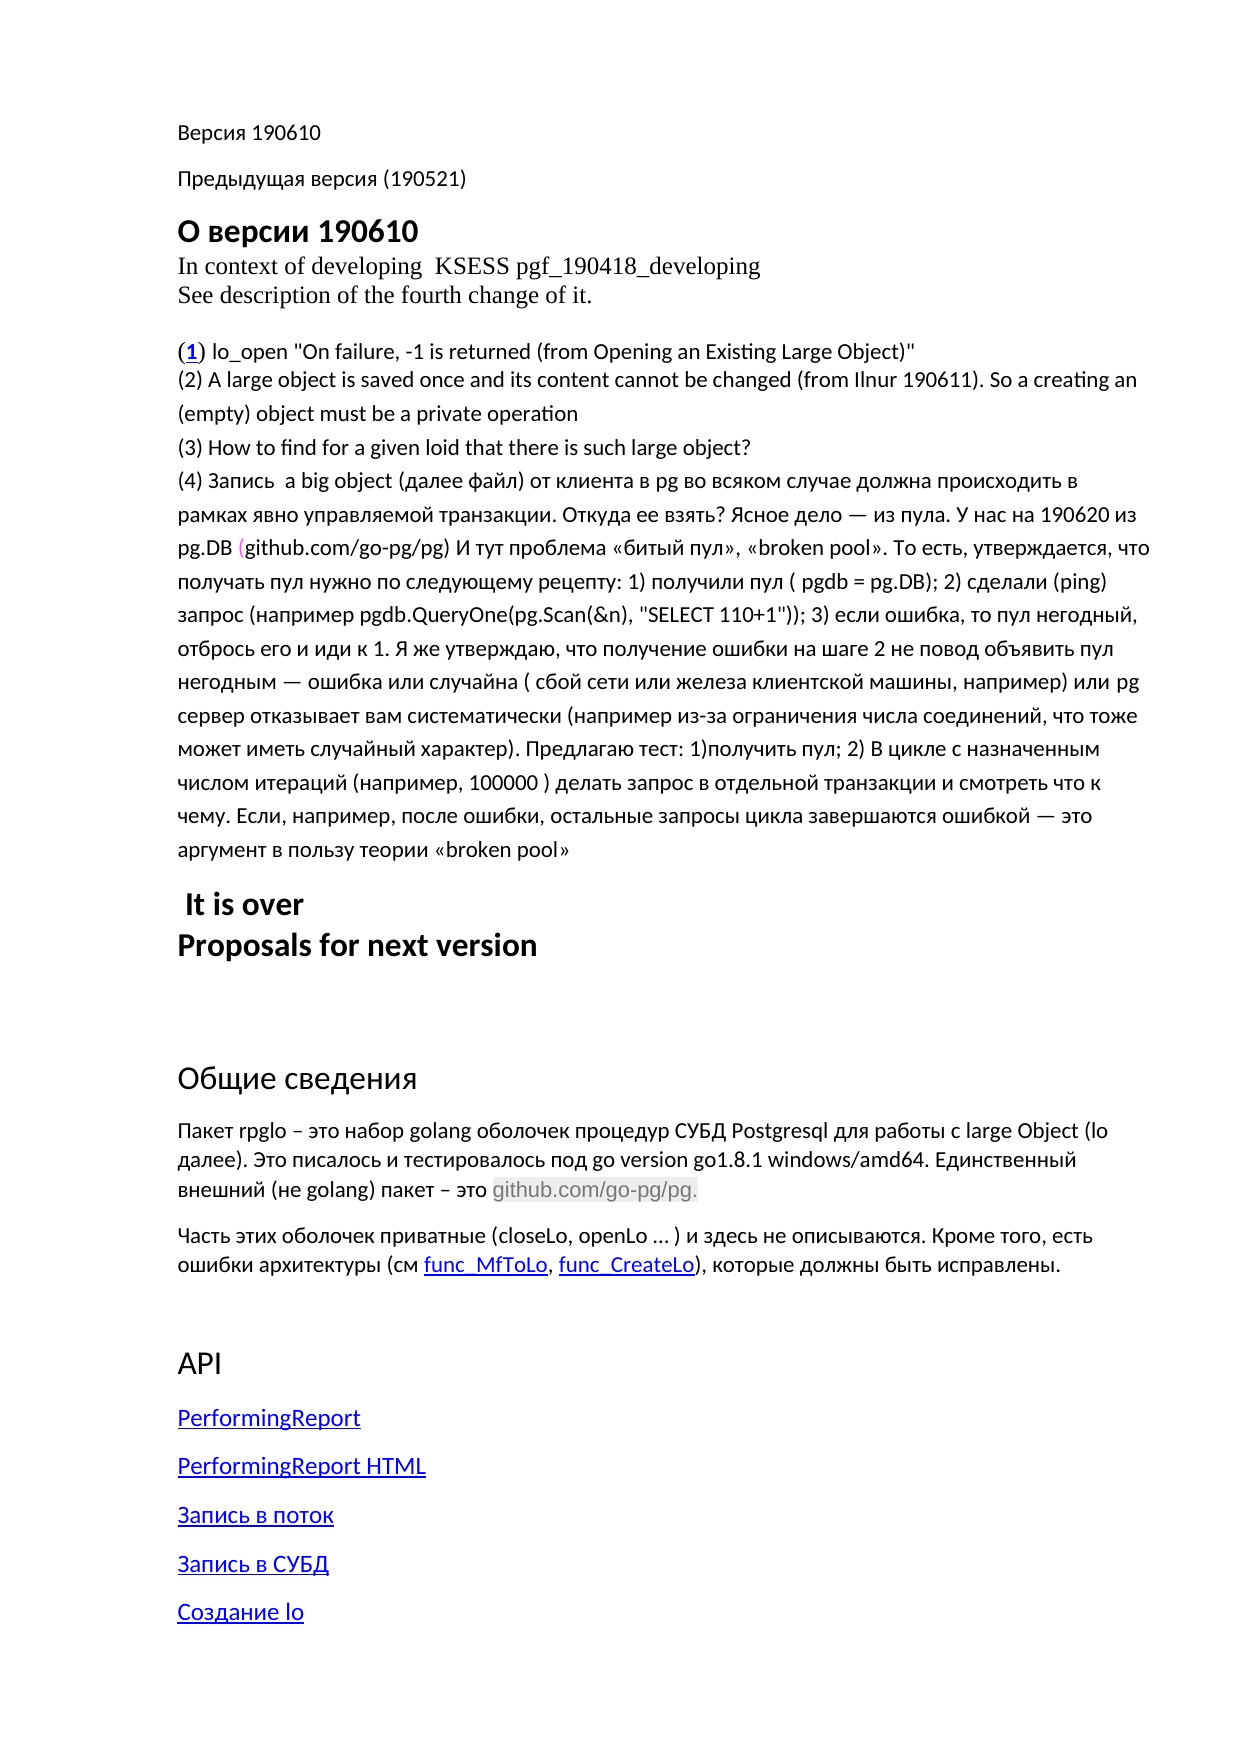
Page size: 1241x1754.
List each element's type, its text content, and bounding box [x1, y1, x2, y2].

text Общие сведения [177, 1057, 1152, 1097]
text Создание lo [177, 1596, 1152, 1627]
text Пакет rpglo – это набор golang оболочек процедур СУБД Postgresql для работы с large Object (lo далее). Это писалось и тестировалось под go version go1.8.1 windows/amd64. Единственный внешний (не golang) пакет – это github.com/go-pg/pg. [177, 1116, 1152, 1203]
text (2) A large object is saved once and its content cannot be changed (from Ilnur 190611). So a creating an (empty) object must be a private operation (3) How to find for a given loid that there is such large object? (4) Запись a big object (далее файл) от клиента в pg во всяком случае должна происходить в рамках явно управляемой транзакции. Откуда ее взять? Ясное дело — из пула. У нас на 190620 из pg.DB (github.com/go-pg/pg) И тут проблема «битый пул», «broken pool». То есть, утверждается, что получать пул нужно по следующему рецепту: 1) получили пул ( pgdb = pg.DB); 2) сделали (ping) запрос (например pgdb.QueryOne(pg.Scan(&n), "SELECT 110+1")); 3) если ошибка, то пул негодный, отбрось его и иди к 1. Я же утверждаю, что получение ошибки на шаге 2 не повод объявить пул негодным — ошибка или случайна ( сбой сети или железа клиентской машины, например) или pg сервер отказывает вам систематически (например из-за ограничения числа соединений, что тоже может иметь случайный характер). Предлагаю тест: 1)получить пул; 2) В цикле с назначенным числом итераций (например, 100000 ) делать запрос в отдельной транзакции и смотреть что к чему. Если, например, после ошибки, остальные запросы цикла завершаются ошибкой — это аргумент в пользу теории «broken pool» [177, 366, 1152, 863]
text Proposals for next version [177, 924, 1152, 965]
text It is over [177, 883, 1152, 924]
text In context of developing KSESS pgf_190418_developing [177, 251, 1152, 280]
text Запись в СУБД [177, 1548, 1152, 1578]
text API [177, 1342, 1152, 1383]
text Предыдущая версия (190521) [177, 164, 1152, 192]
text Часть этих оболочек приватные (closeLo, openLo … ) и здесь не описываются. Кроме того, есть ошибки архитектуры (см func_MfToLo, func_CreateLo), которые должны быть исправлены. [177, 1221, 1152, 1278]
text Запись в поток [177, 1499, 1152, 1529]
text See description of the fourth change of it. [177, 280, 1152, 308]
text PerformingReport HTML [177, 1450, 1152, 1481]
text PerformingReport [177, 1402, 1152, 1432]
text О версии 190610 [177, 210, 1152, 251]
text Версия 190610 [177, 118, 1152, 146]
text (1) lo_open "On failure, -1 is returned (from Opening an Existing Large Object)" [177, 336, 1152, 366]
